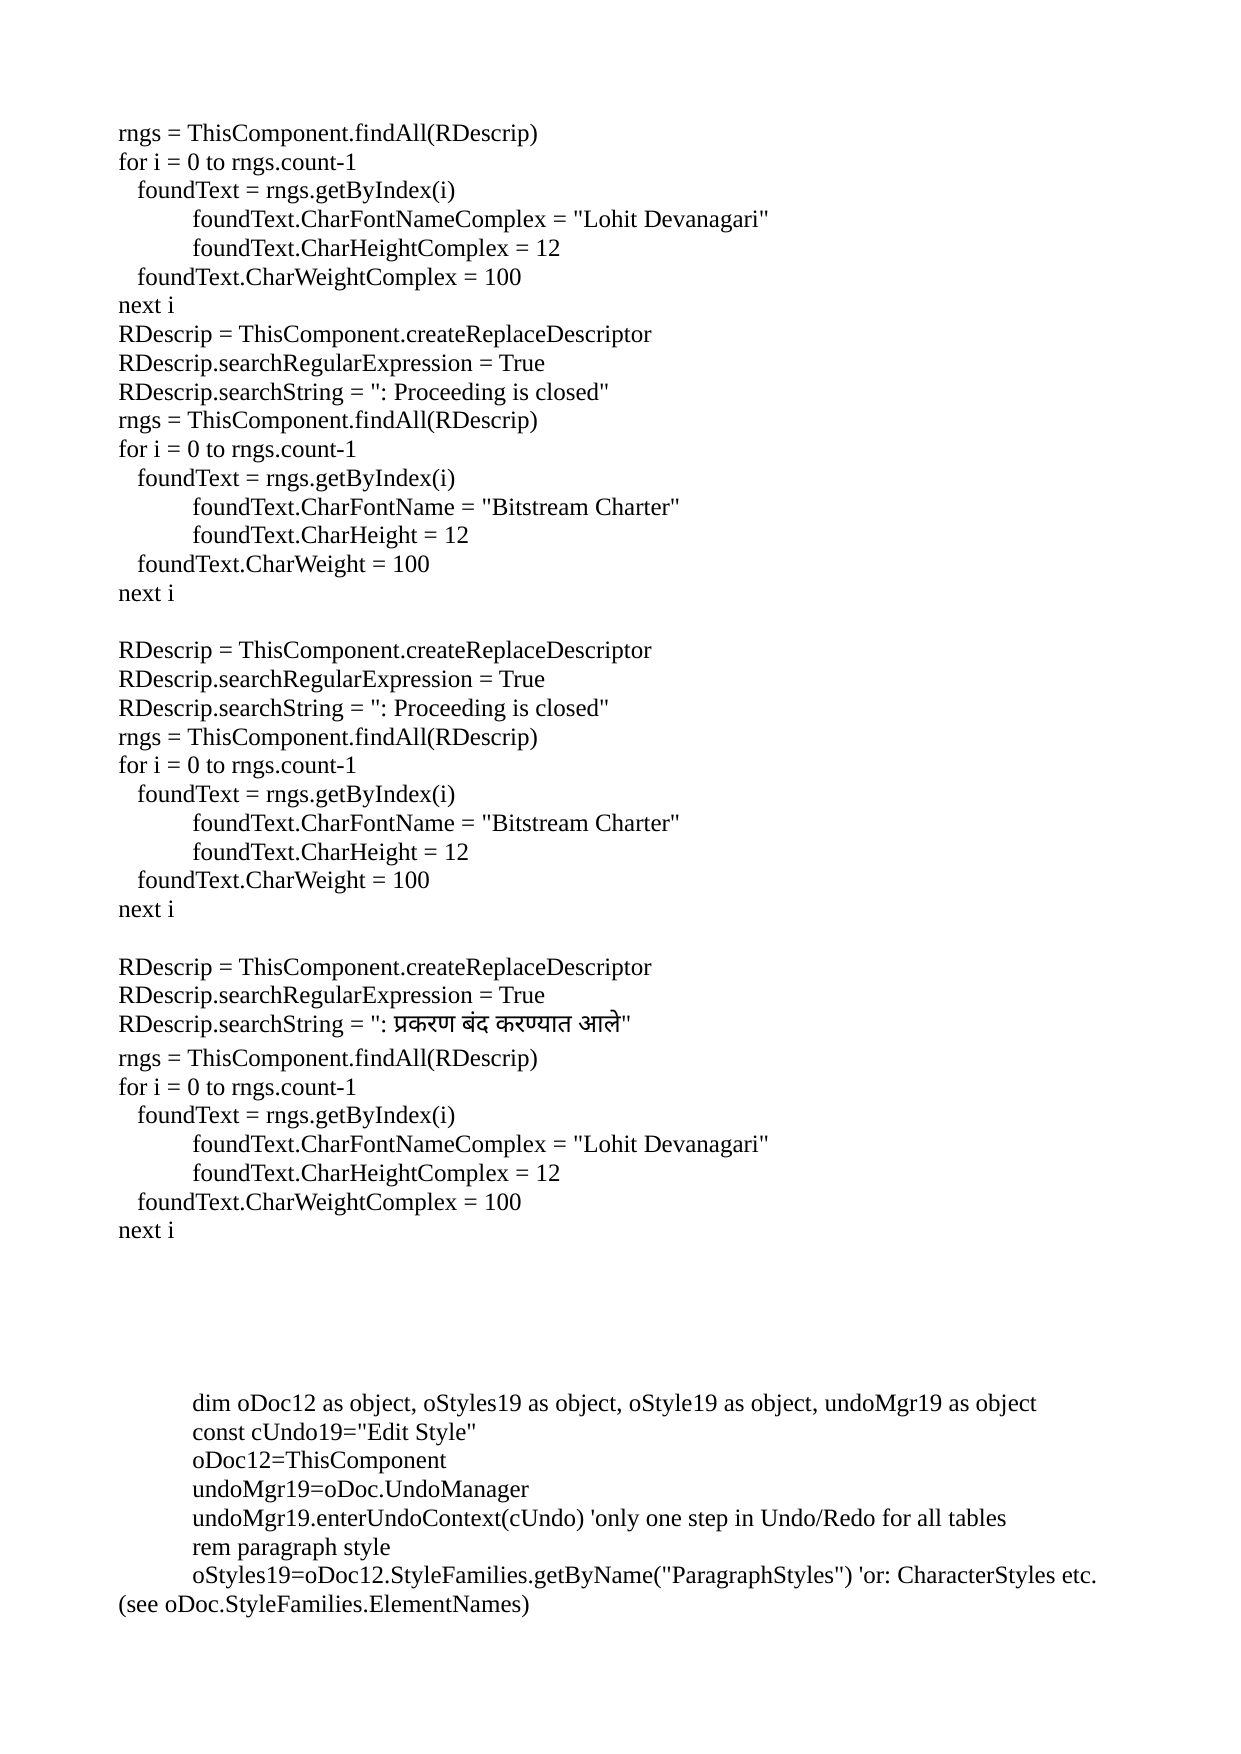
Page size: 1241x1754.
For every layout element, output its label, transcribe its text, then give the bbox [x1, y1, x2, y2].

text for i = 0 to rngs.count-1 [118, 751, 1122, 779]
text for i = 0 to rngs.count-1 [118, 147, 1122, 176]
text RDescrip.searchString = ": Proceeding is closed" [118, 377, 1122, 406]
text for i = 0 to rngs.count-1 [118, 1072, 1122, 1100]
text const cUndo19="Edit Style" [118, 1417, 1122, 1445]
text next i [118, 1215, 1122, 1244]
text foundText.CharWeightComplex = 100 [118, 1187, 1122, 1215]
text rngs = ThisComponent.findAll(RDescrip) [118, 722, 1122, 751]
text foundText.CharHeightComplex = 12 [118, 233, 1122, 262]
text foundText = rngs.getByIndex(i) [118, 779, 1122, 808]
text foundText = rngs.getByIndex(i) [118, 1100, 1122, 1129]
text foundText.CharWeight = 100 [118, 866, 1122, 894]
text rngs = ThisComponent.findAll(RDescrip) [118, 1043, 1122, 1072]
text for i = 0 to rngs.count-1 [118, 434, 1122, 463]
text undoMgr19.enterUndoContext(cUndo) 'only one step in Undo/Redo for all tables [118, 1503, 1122, 1532]
text RDescrip.searchRegularExpression = True [118, 664, 1122, 693]
text foundText = rngs.getByIndex(i) [118, 463, 1122, 492]
text foundText.CharFontNameComplex = "Lohit Devanagari" [118, 1129, 1122, 1158]
text next i [118, 291, 1122, 319]
text RDescrip = ThisComponent.createReplaceDescriptor [118, 636, 1122, 664]
text foundText.CharFontName = "Bitstream Charter" [118, 492, 1122, 521]
text rngs = ThisComponent.findAll(RDescrip) [118, 406, 1122, 434]
text rem paragraph style [118, 1532, 1122, 1560]
text next i [118, 578, 1122, 607]
text RDescrip.searchString = ": प्रकरण बंद करण्यात आले" [118, 1009, 1122, 1043]
text foundText.CharWeightComplex = 100 [118, 262, 1122, 291]
text oDoc12=ThisComponent [118, 1445, 1122, 1474]
text next i [118, 894, 1122, 923]
text foundText.CharFontName = "Bitstream Charter" [118, 808, 1122, 837]
text foundText.CharWeight = 100 [118, 549, 1122, 578]
text RDescrip.searchString = ": Proceeding is closed" [118, 693, 1122, 722]
text foundText.CharFontNameComplex = "Lohit Devanagari" [118, 204, 1122, 233]
text undoMgr19=oDoc.UndoManager [118, 1474, 1122, 1503]
text RDescrip.searchRegularExpression = True [118, 981, 1122, 1009]
text rngs = ThisComponent.findAll(RDescrip) [118, 118, 1122, 147]
text foundText.CharHeight = 12 [118, 521, 1122, 549]
text foundText = rngs.getByIndex(i) [118, 176, 1122, 204]
text foundText.CharHeightComplex = 12 [118, 1158, 1122, 1187]
text RDescrip = ThisComponent.createReplaceDescriptor [118, 319, 1122, 348]
text foundText.CharHeight = 12 [118, 837, 1122, 866]
text RDescrip.searchRegularExpression = True [118, 348, 1122, 377]
text oStyles19=oDoc12.StyleFamilies.getByName("ParagraphStyles") 'or: CharacterStyles etc. (see oDoc.StyleFamilies.ElementNames) [118, 1560, 1122, 1618]
text dim oDoc12 as object, oStyles19 as object, oStyle19 as object, undoMgr19 as object [118, 1388, 1122, 1417]
text RDescrip = ThisComponent.createReplaceDescriptor [118, 952, 1122, 981]
